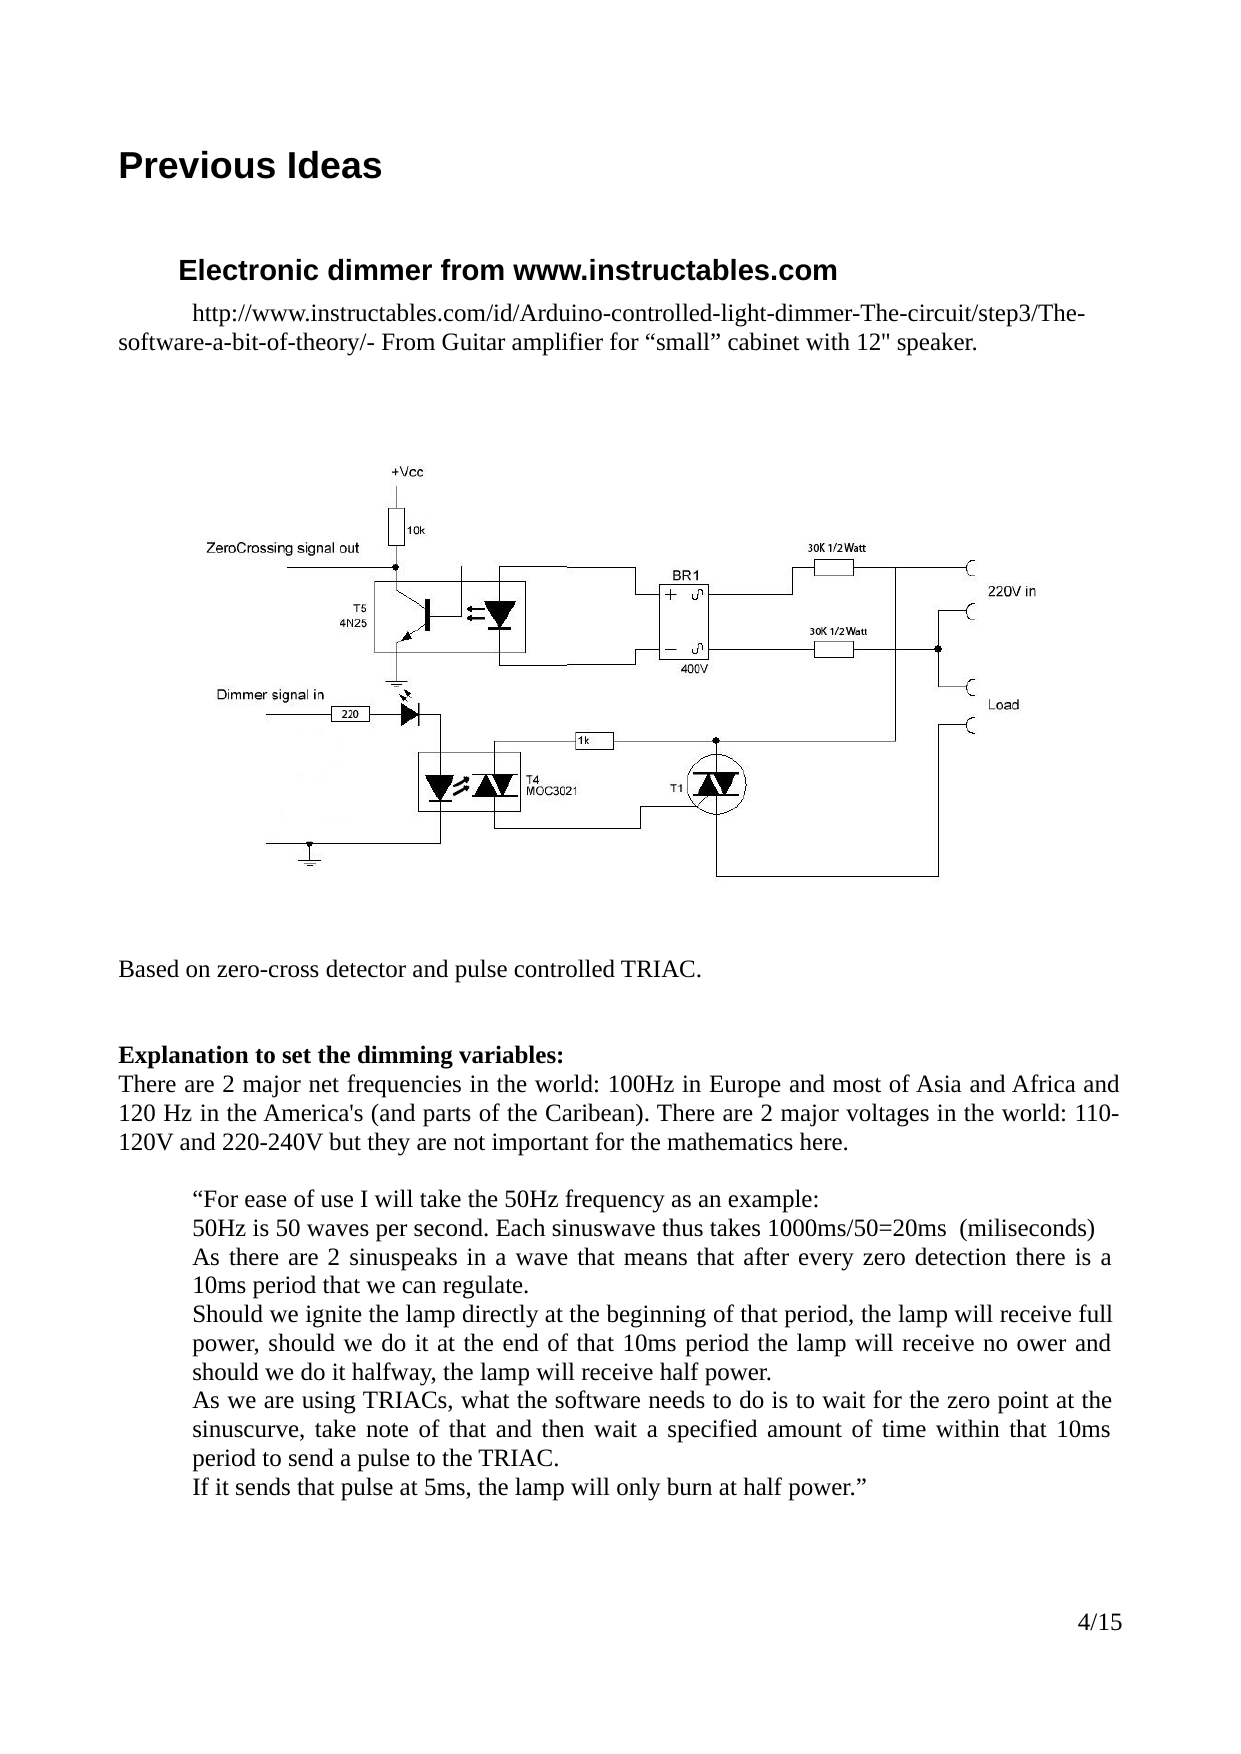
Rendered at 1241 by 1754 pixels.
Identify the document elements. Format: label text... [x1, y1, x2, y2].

picture [184, 442, 1057, 897]
text “For ease of use I will take the 50Hz frequency as an example: [118, 1184, 1122, 1213]
text As there are 2 sinuspeaks in a wave that means that after every zero detection there is a 10ms period that we can regulate. [118, 1242, 1122, 1299]
text As we are using TRIACs, what the software needs to do is to wait for the zero point at the sinuscurve, take note of that and then wait a specified amount of time within that 10ms period to send a pulse to the TRIAC. [118, 1386, 1122, 1472]
subtitle Electronic dimmer from www.i­nstructables.com [118, 252, 1122, 286]
text If it sends that pulse at 5ms, the lamp will only burn at half power.” [118, 1472, 1122, 1501]
subtitle Previous Ideas [118, 143, 1122, 186]
text Based on zero-cross detector and pulse controlled TRIAC. [118, 954, 1122, 983]
text Should we ignite the lamp directly at the beginning of that period, the lamp will receive full power, should we do it at the end of that 10ms period the lamp will receive no ower and should we do it halfway, the lamp will receive half power. [118, 1299, 1122, 1386]
text 50Hz is 50 waves per second. Each sinuswave thus takes 1000ms/50=20ms (miliseconds) [118, 1213, 1122, 1242]
text Explanation to set the dimming variables: [118, 1041, 1122, 1069]
text There are 2 major net frequencies in the world: 100Hz in Europe and most of Asia and Africa and 120 Hz in the America's (and parts of the Caribean). There are 2 major voltages in the world: 110-120V and 220-240V but they are not important for the mathematics here. [118, 1069, 1122, 1156]
text http://www.instructables.com/id/Arduino-controlled-light-dimmer-The-circuit/step3/The-software-a-bit-of-theory/- From Guitar amplifier for “small” cabinet with 12'' speaker. [118, 298, 1122, 356]
